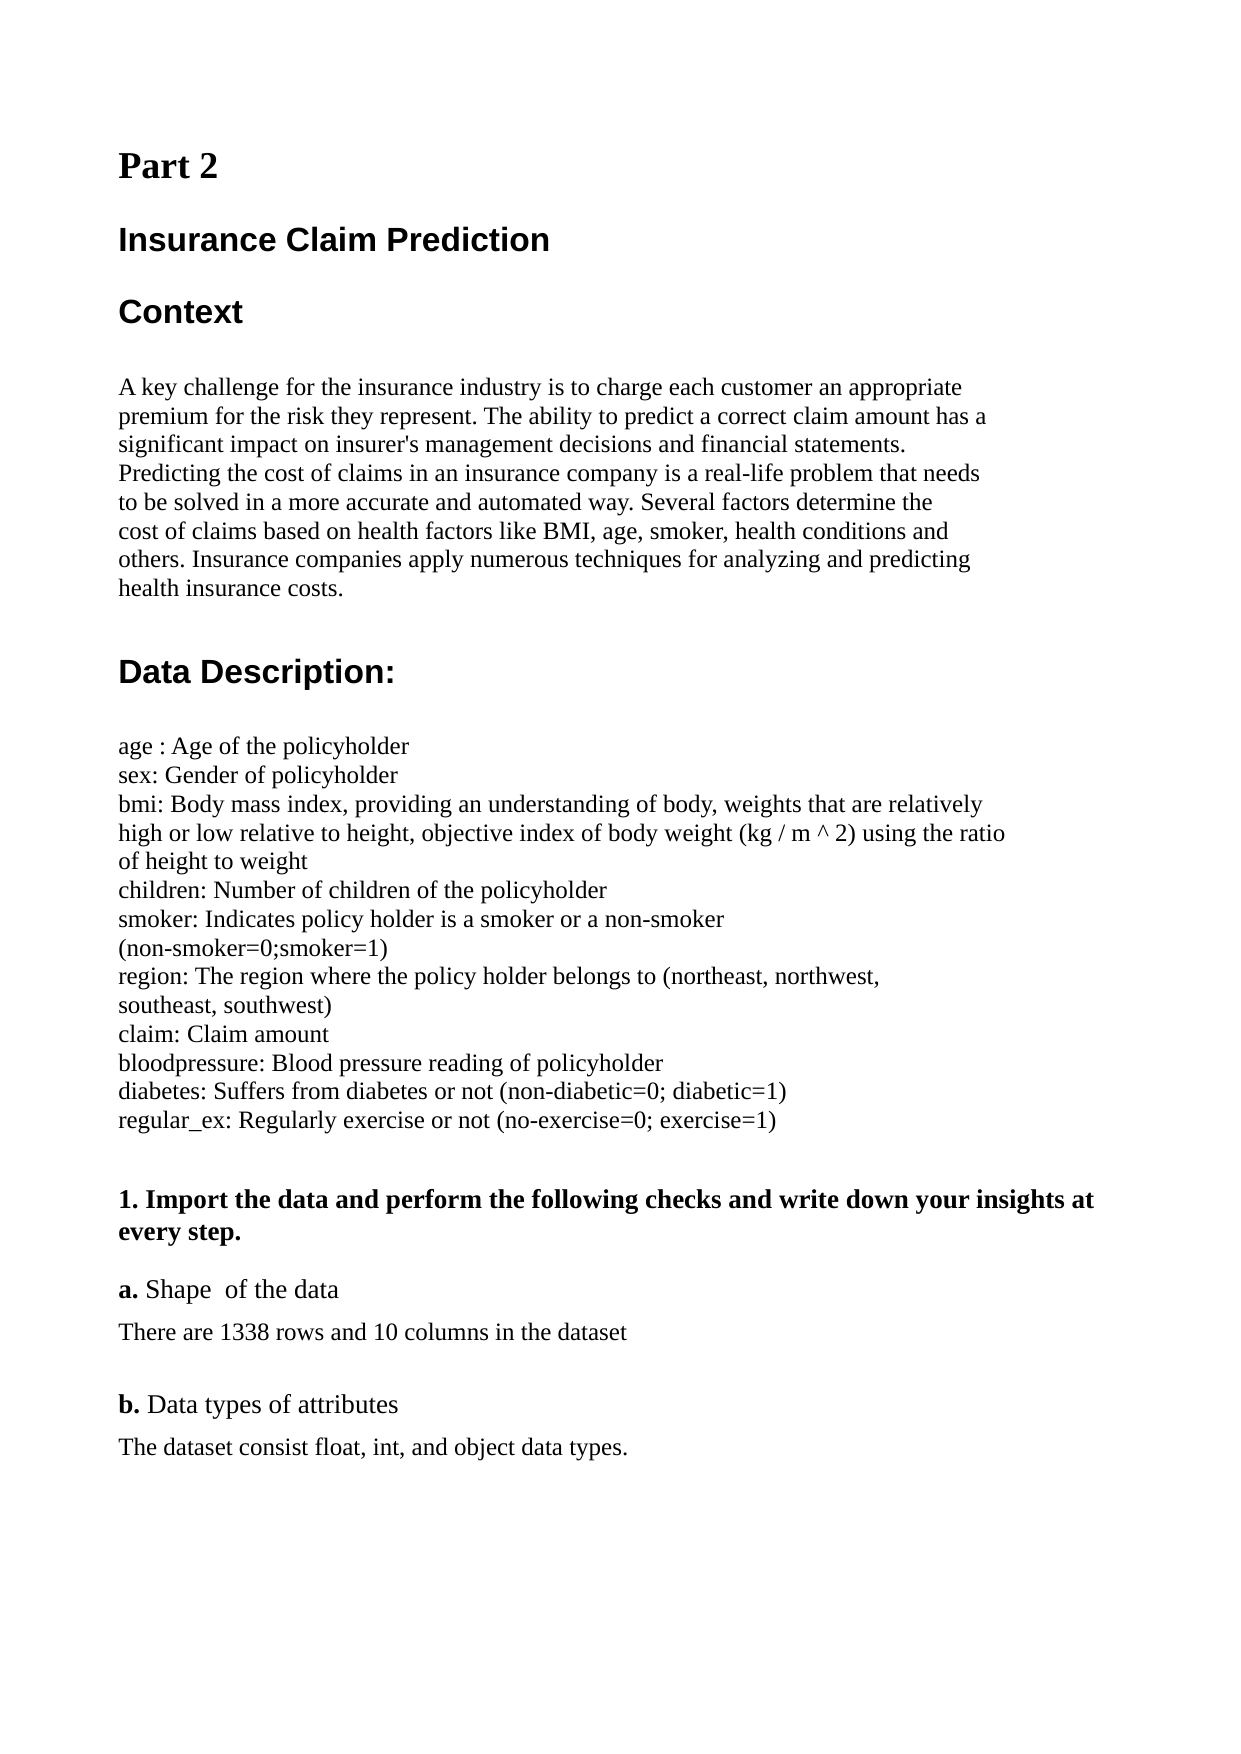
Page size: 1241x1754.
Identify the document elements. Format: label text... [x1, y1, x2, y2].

text bloodpressure: Blood pressure reading of policyholder [118, 1048, 1122, 1076]
text bmi: Body mass index, providing an understanding of body, weights that are relatively [118, 789, 1122, 818]
text (non-smoker=0;smoker=1) [118, 933, 1122, 961]
text of height to weight [118, 846, 1122, 875]
text sex: Gender of policyholder [118, 760, 1122, 789]
text to be solved in a more accurate and automated way. Several factors determine the [118, 487, 1122, 516]
text There are 1338 rows and 10 columns in the dataset [118, 1317, 1122, 1345]
subtitle Part 2 [118, 143, 1122, 187]
text region: The region where the policy holder belongs to (northeast, northwest, [118, 961, 1122, 990]
text smoker: Indicates policy holder is a smoker or a non-smoker [118, 904, 1122, 933]
text age : Age of the policyholder [118, 731, 1122, 760]
subtitle Insurance Claim Prediction [118, 220, 1122, 259]
text southeast, southwest) [118, 990, 1122, 1019]
text children: Number of children of the policyholder [118, 875, 1122, 904]
subtitle a. Shape of the data [118, 1273, 1122, 1304]
text significant impact on insurer's management decisions and financial statements. [118, 429, 1122, 458]
text regular_ex: Regularly exercise or not (no-exercise=0; exercise=1) [118, 1105, 1122, 1134]
text health insurance costs. [118, 573, 1122, 602]
text diabetes: Suffers from diabetes or not (non-diabetic=0; diabetic=1) [118, 1076, 1122, 1105]
text The dataset consist float, int, and object data types. [118, 1432, 1122, 1461]
text others. Insurance companies apply numerous techniques for analyzing and predicting [118, 544, 1122, 573]
text claim: Claim amount [118, 1019, 1122, 1048]
text Predicting the cost of claims in an insurance company is a real-life problem that needs [118, 458, 1122, 487]
subtitle 1. Import the data and perform the following checks and write down your insights at every step. [118, 1183, 1122, 1246]
text A key challenge for the insurance industry is to charge each customer an appropriate [118, 372, 1122, 401]
subtitle Context [118, 292, 1122, 331]
subtitle Data Description: [118, 652, 1122, 690]
subtitle b. Data types of attributes [118, 1389, 1122, 1420]
text high or low relative to height, objective index of body weight (kg / m ^ 2) using the ratio [118, 818, 1122, 846]
text cost of claims based on health factors like BMI, age, smoker, health conditions and [118, 516, 1122, 544]
text premium for the risk they represent. The ability to predict a correct claim amount has a [118, 401, 1122, 429]
